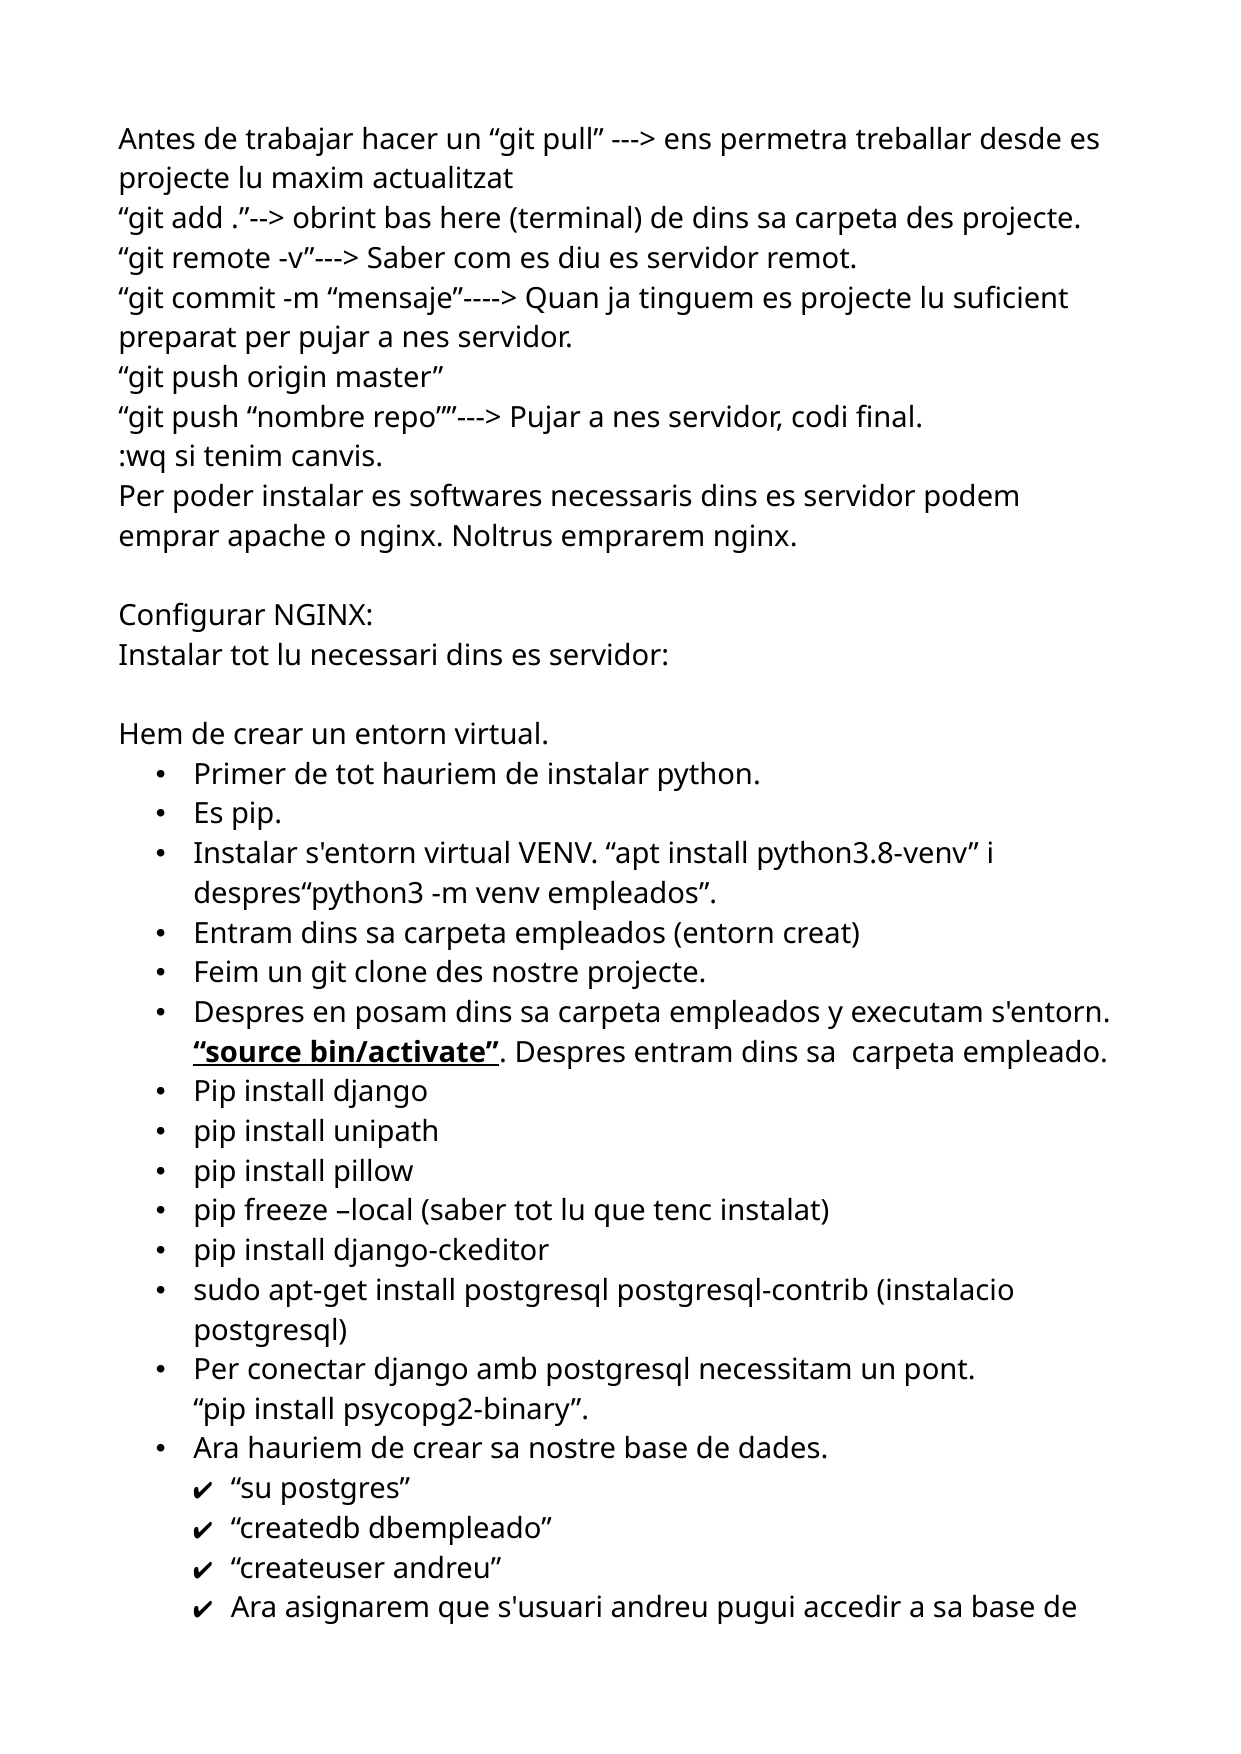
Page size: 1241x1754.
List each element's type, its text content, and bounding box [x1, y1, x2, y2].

text “git add .”--> obrint bas here (terminal) de dins sa carpeta des projecte. [118, 197, 1122, 237]
list pip install django-ckeditor [156, 1229, 1122, 1269]
list Entram dins sa carpeta empleados (entorn creat) [156, 912, 1122, 952]
text “git remote -v”---> Saber com es diu es servidor remot. [118, 237, 1122, 277]
list pip install pillow [156, 1150, 1122, 1190]
list Feim un git clone des nostre projecte. [156, 952, 1122, 991]
list Ara asignarem que s'usuari andreu pugui accedir a sa base de [193, 1587, 1122, 1626]
text Per poder instalar es softwares necessaris dins es servidor podem emprar apache o nginx. Noltrus emprarem nginx. [118, 475, 1122, 555]
list Primer de tot hauriem de instalar python. [156, 753, 1122, 793]
list Instalar s'entorn virtual VENV. “apt install python3.8-venv” i despres“python3 -m venv empleados”. [156, 832, 1122, 912]
list “createuser andreu” [193, 1547, 1122, 1587]
text “git push “nombre repo””---> Pujar a nes servidor, codi final. [118, 396, 1122, 436]
text “git commit -m “mensaje”----> Quan ja tinguem es projecte lu suficient preparat per pujar a nes servidor. [118, 277, 1122, 356]
text Configurar NGINX: [118, 594, 1122, 634]
list pip freeze –local (saber tot lu que tenc instalat) [156, 1190, 1122, 1229]
text Hem de crear un entorn virtual. [118, 713, 1122, 753]
list Ara hauriem de crear sa nostre base de dades. [156, 1428, 1122, 1467]
list pip install unipath [156, 1110, 1122, 1150]
text “git push origin master” [118, 356, 1122, 396]
text Instalar tot lu necessari dins es servidor: [118, 634, 1122, 674]
list Per conectar django amb postgresql necessitam un pont. [156, 1348, 1122, 1388]
list sudo apt-get install postgresql postgresql-contrib (instalacio postgresql) [156, 1269, 1122, 1348]
list Pip install django [156, 1071, 1122, 1110]
list Es pip. [156, 793, 1122, 832]
list Despres en posam dins sa carpeta empleados y executam s'entorn. “source bin/activate”. Despres entram dins sa carpeta empleado. [156, 991, 1122, 1071]
text :wq si tenim canvis. [118, 436, 1122, 475]
list “pip install psycopg2-binary”. [156, 1388, 1122, 1428]
text Antes de trabajar hacer un “git pull” ---> ens permetra treballar desde es projecte lu maxim actualitzat [118, 118, 1122, 197]
list “createdb dbempleado” [193, 1507, 1122, 1547]
list “su postgres” [193, 1467, 1122, 1507]
